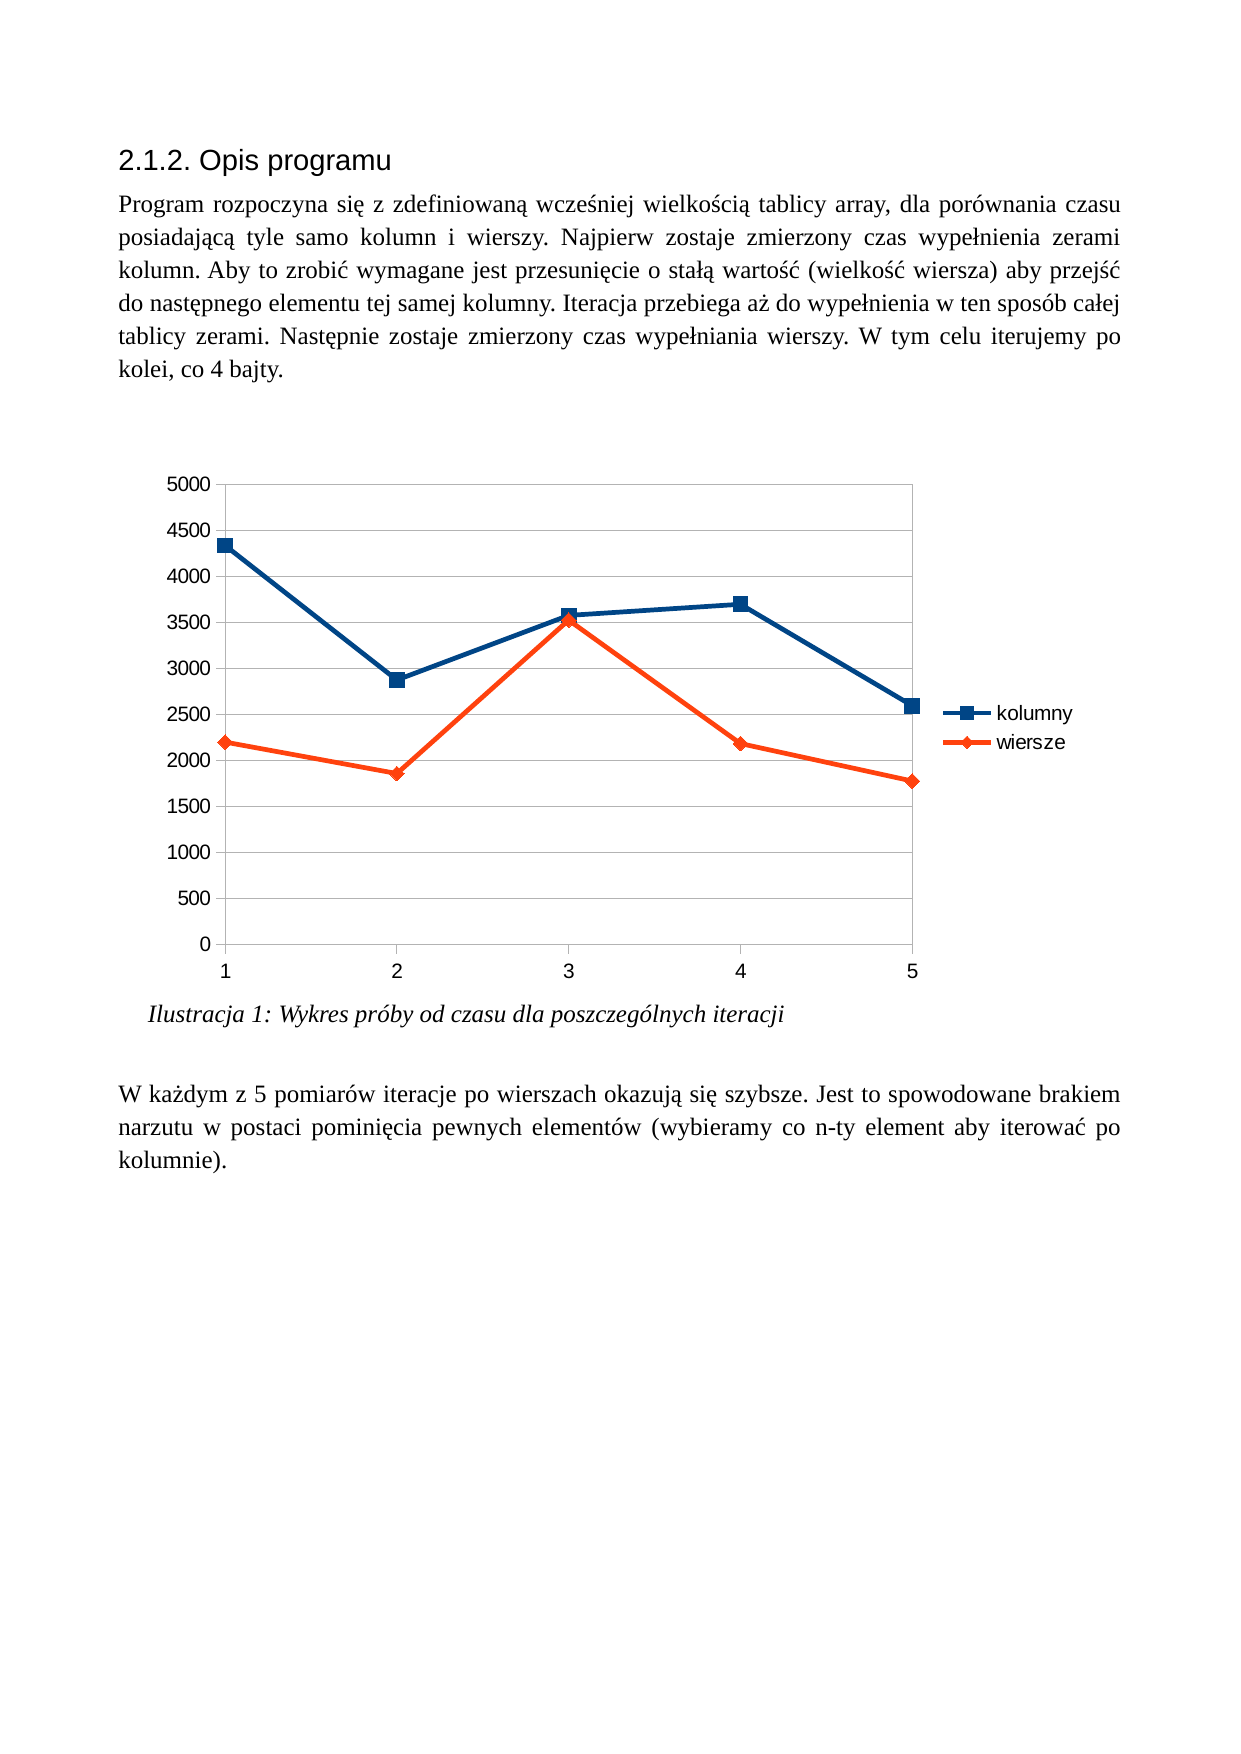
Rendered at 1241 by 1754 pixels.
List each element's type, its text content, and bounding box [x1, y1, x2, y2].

text Ilustracja 1: Wykres próby od czasu dla poszczególnych iteracji [148, 994, 1093, 1028]
text W każdym z 5 pomiarów iteracje po wierszach okazują się szybsze. Jest to spowodowane brakiem narzutu w postaci pominięcia pewnych elementów (wybieramy co n-ty element aby iterować po kolumnie). [118, 1079, 1122, 1174]
subtitle 2.1.2. Opis programu [118, 143, 1122, 177]
text Program rozpoczyna się z zdefiniowaną wcześniej wielkością tablicy array, dla porównania czasu posiadającą tyle samo kolumn i wierszy. Najpierw zostaje zmierzony czas wypełnienia zerami kolumn. Aby to zrobić wymagane jest przesunięcie o stałą wartość (wielkość wiersza) aby przejść do następnego elementu tej samej kolumny. Iteracja przebiega aż do wypełnienia w ten sposób całej tablicy zerami. Następnie zostaje zmierzony czas wypełniania wierszy. W tym celu iterujemy po kolei, co 4 bajty. [118, 189, 1122, 383]
